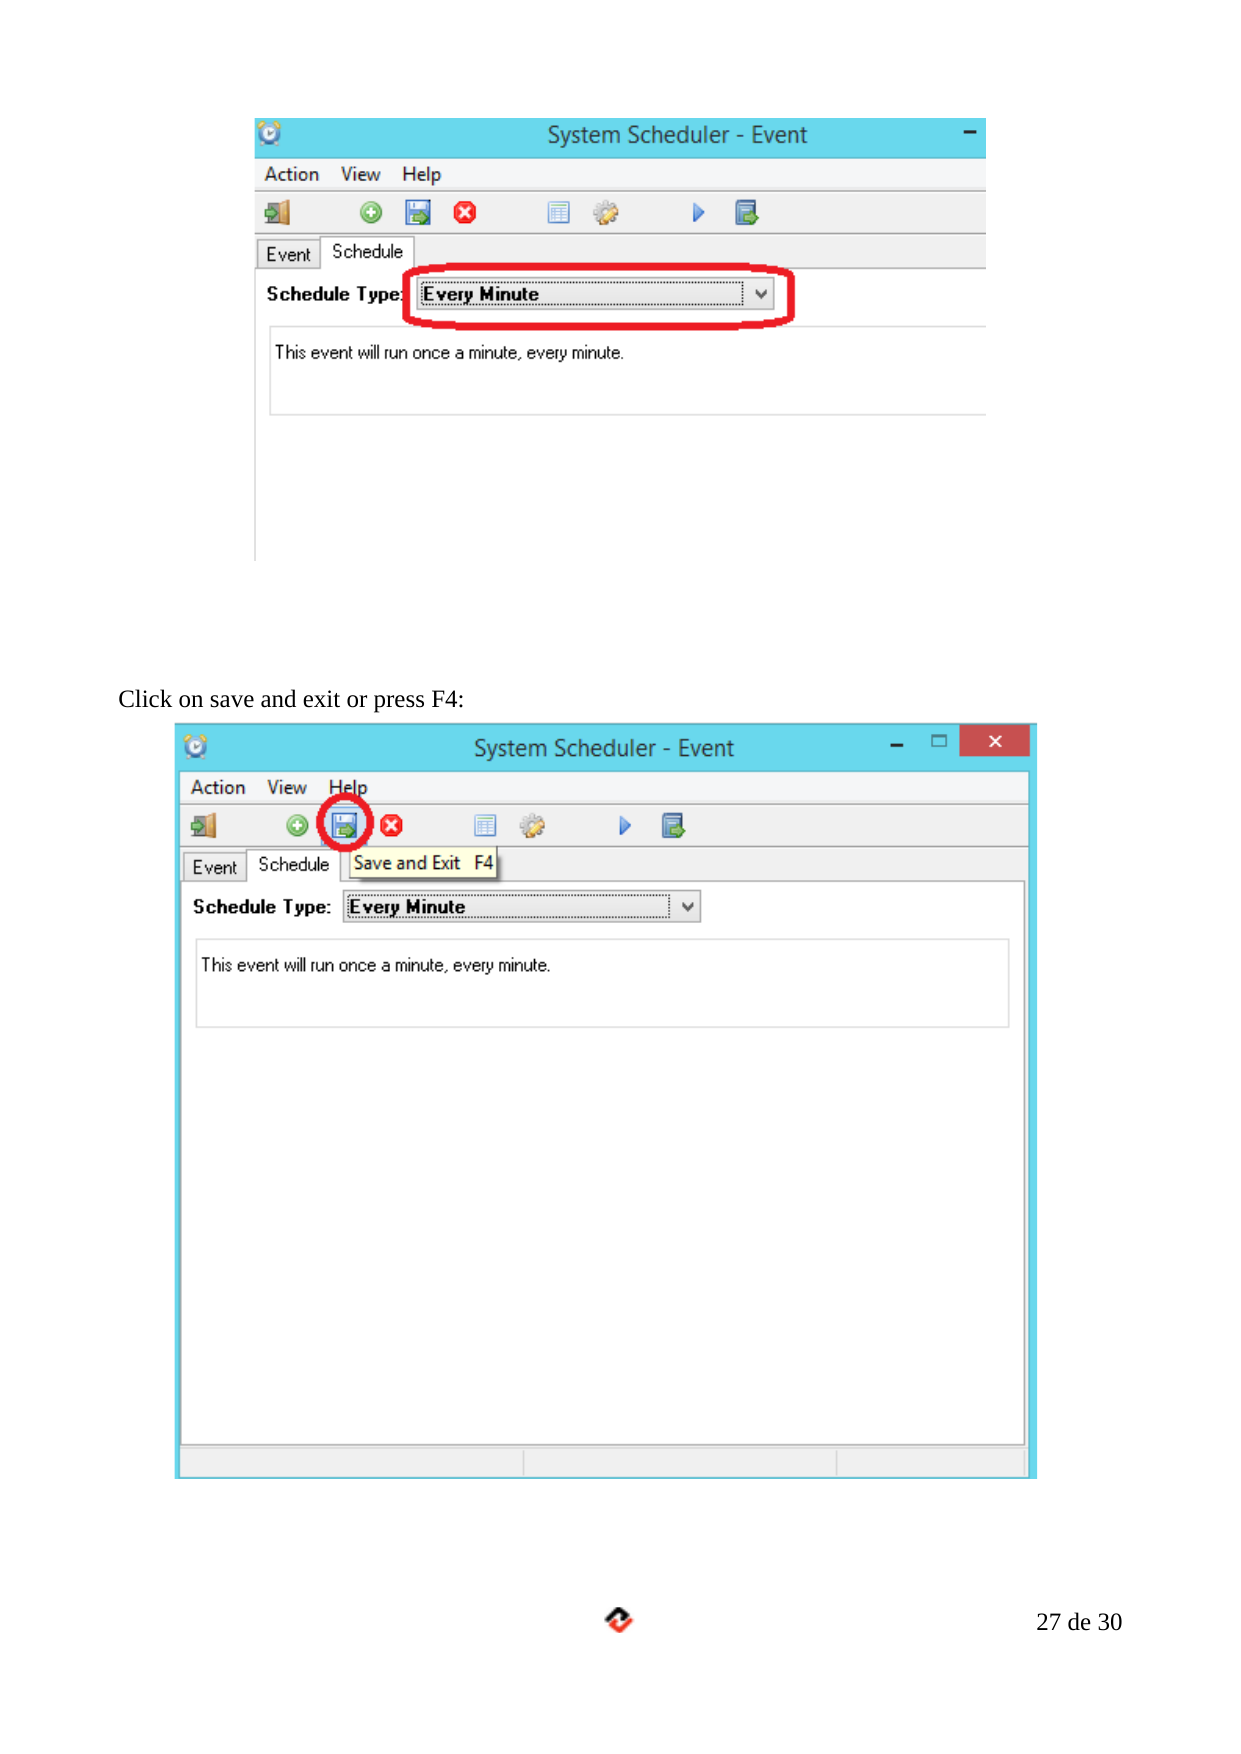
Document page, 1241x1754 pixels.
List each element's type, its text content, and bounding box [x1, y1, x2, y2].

text Click on save and exit or press F4: [118, 684, 1122, 713]
